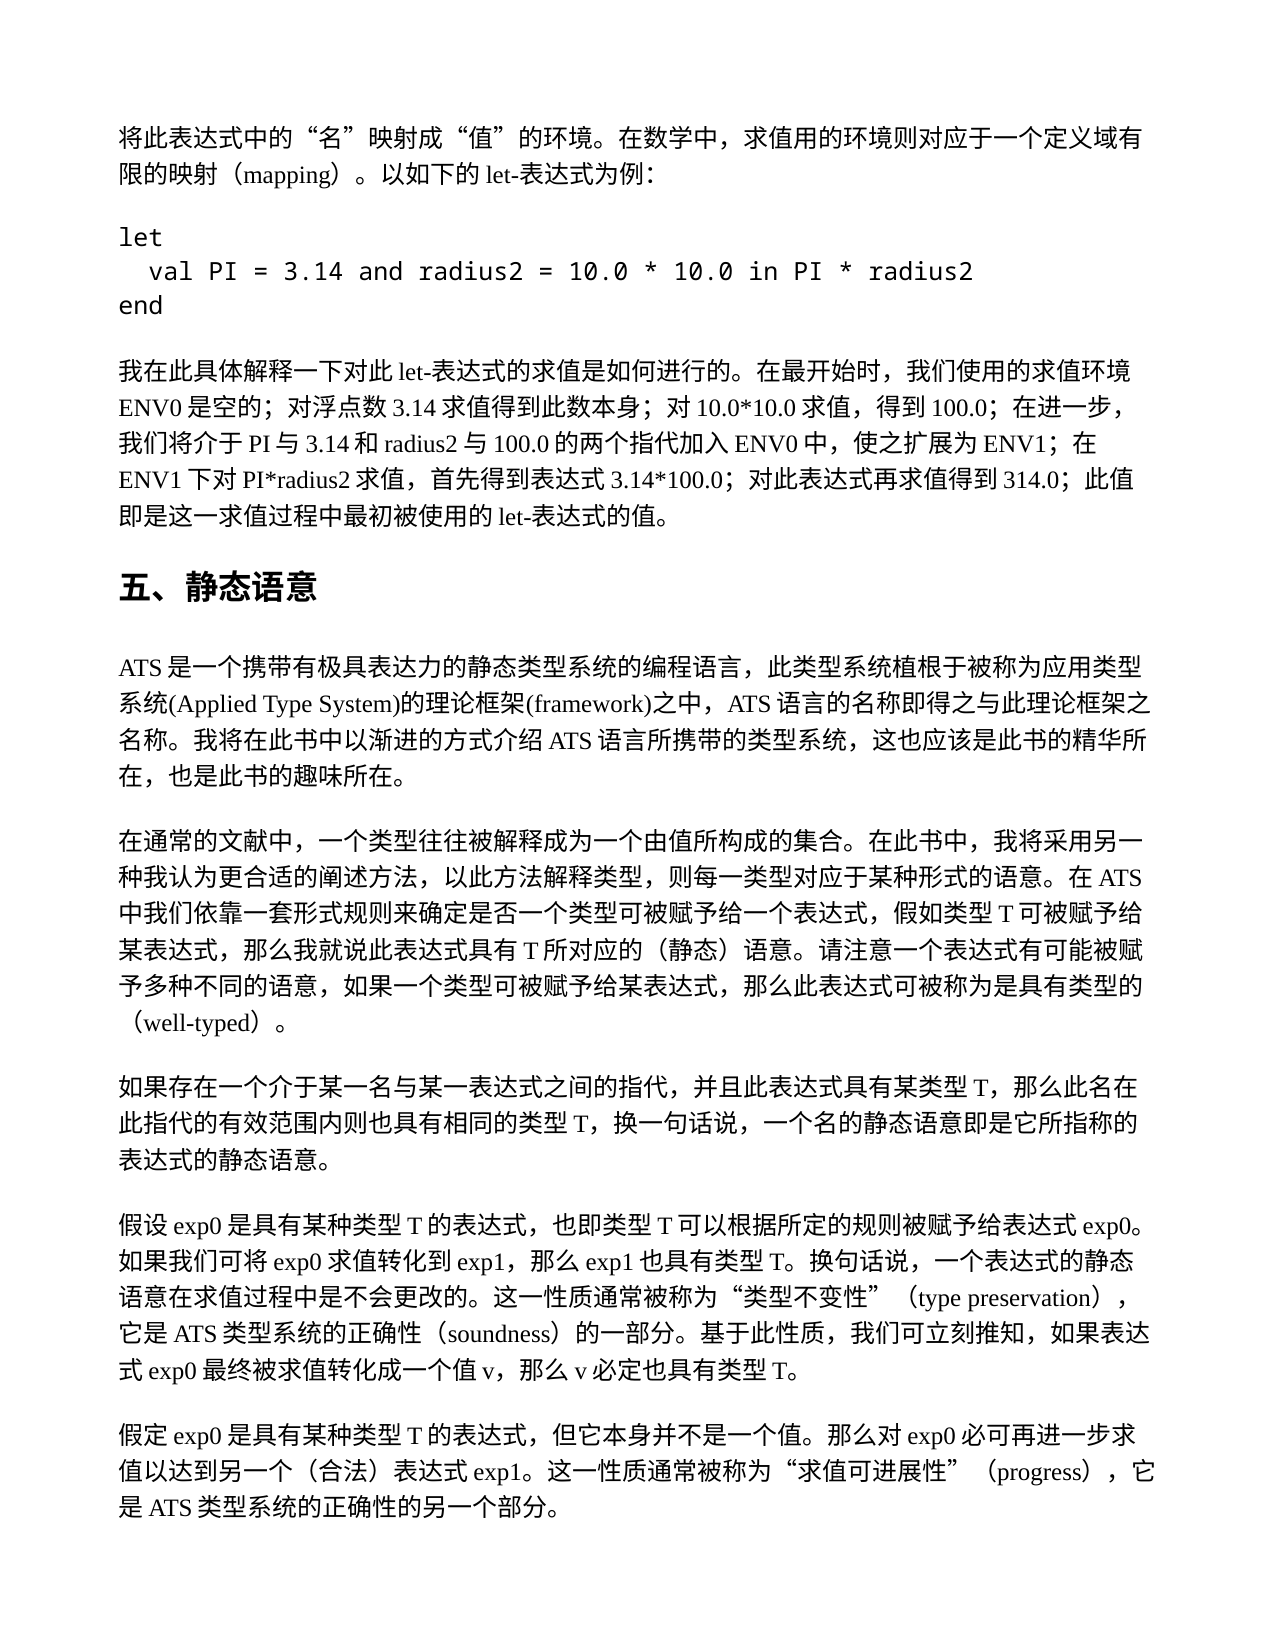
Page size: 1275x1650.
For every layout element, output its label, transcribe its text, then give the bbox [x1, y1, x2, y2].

text 将此表达式中的“名”映射成“值”的环境。在数学中，求值用的环境则对应于一个定义域有限的映射（mapping）。以如下的let-表达式为例： [118, 118, 1157, 191]
text let [118, 219, 1157, 253]
text ATS是一个携带有极具表达力的静态类型系统的编程语言，此类型系统植根于被称为应用类型系统(Applied Type System)的理论框架(framework)之中，ATS语言的名称即得之与此理论框架之名称。我将在此书中以渐进的方式介绍ATS语言所携带的类型系统，这也应该是此书的精华所在，也是此书的趣味所在。 [118, 648, 1157, 793]
text 假定exp0是具有某种类型T的表达式，但它本身并不是一个值。那么对exp0必可再进一步求值以达到另一个（合法）表达式exp1。这一性质通常被称为“求值可进展性”（progress），它是ATS类型系统的正确性的另一个部分。 [118, 1415, 1157, 1524]
text 假设exp0是具有某种类型T的表达式，也即类型T可以根据所定的规则被赋予给表达式exp0。如果我们可将exp0求值转化到exp1，那么exp1也具有类型T。换句话说，一个表达式的静态语意在求值过程中是不会更改的。这一性质通常被称为“类型不变性”（type preservation），它是ATS类型系统的正确性（soundness）的一部分。基于此性质，我们可立刻推知，如果表达式exp0最终被求值转化成一个值v，那么v必定也具有类型T。 [118, 1205, 1157, 1386]
text 我在此具体解释一下对此let-表达式的求值是如何进行的。在最开始时，我们使用的求值环境ENV0是空的；对浮点数3.14求值得到此数本身；对10.0*10.0求值，得到100.0；在进一步，我们将介于PI与3.14和radius2与100.0的两个指代加入ENV0中，使之扩展为ENV1；在ENV1下对PI*radius2求值，首先得到表达式3.14*100.0；对此表达式再求值得到314.0；此值即是这一求值过程中最初被使用的let-表达式的值。 [118, 351, 1157, 532]
text 在通常的文献中，一个类型往往被解释成为一个由值所构成的集合。在此书中，我将采用另一种我认为更合适的阐述方法，以此方法解释类型，则每一类型对应于某种形式的语意。在ATS中我们依靠一套形式规则来确定是否一个类型可被赋予给一个表达式，假如类型T可被赋予给某表达式，那么我就说此表达式具有T所对应的（静态）语意。请注意一个表达式有可能被赋予多种不同的语意，如果一个类型可被赋予给某表达式，那么此表达式可被称为是具有类型的（well-typed）。 [118, 821, 1157, 1039]
text 如果存在一个介于某一名与某一表达式之间的指代，并且此表达式具有某类型T，那么此名在此指代的有效范围内则也具有相同的类型T，换一句话说，一个名的静态语意即是它所指称的表达式的静态语意。 [118, 1068, 1157, 1176]
text val PI = 3.14 and radius2 = 10.0 * 10.0 in PI * radius2 [118, 253, 1157, 287]
text end [118, 287, 1157, 322]
text 五、静态语意 [118, 561, 1157, 609]
